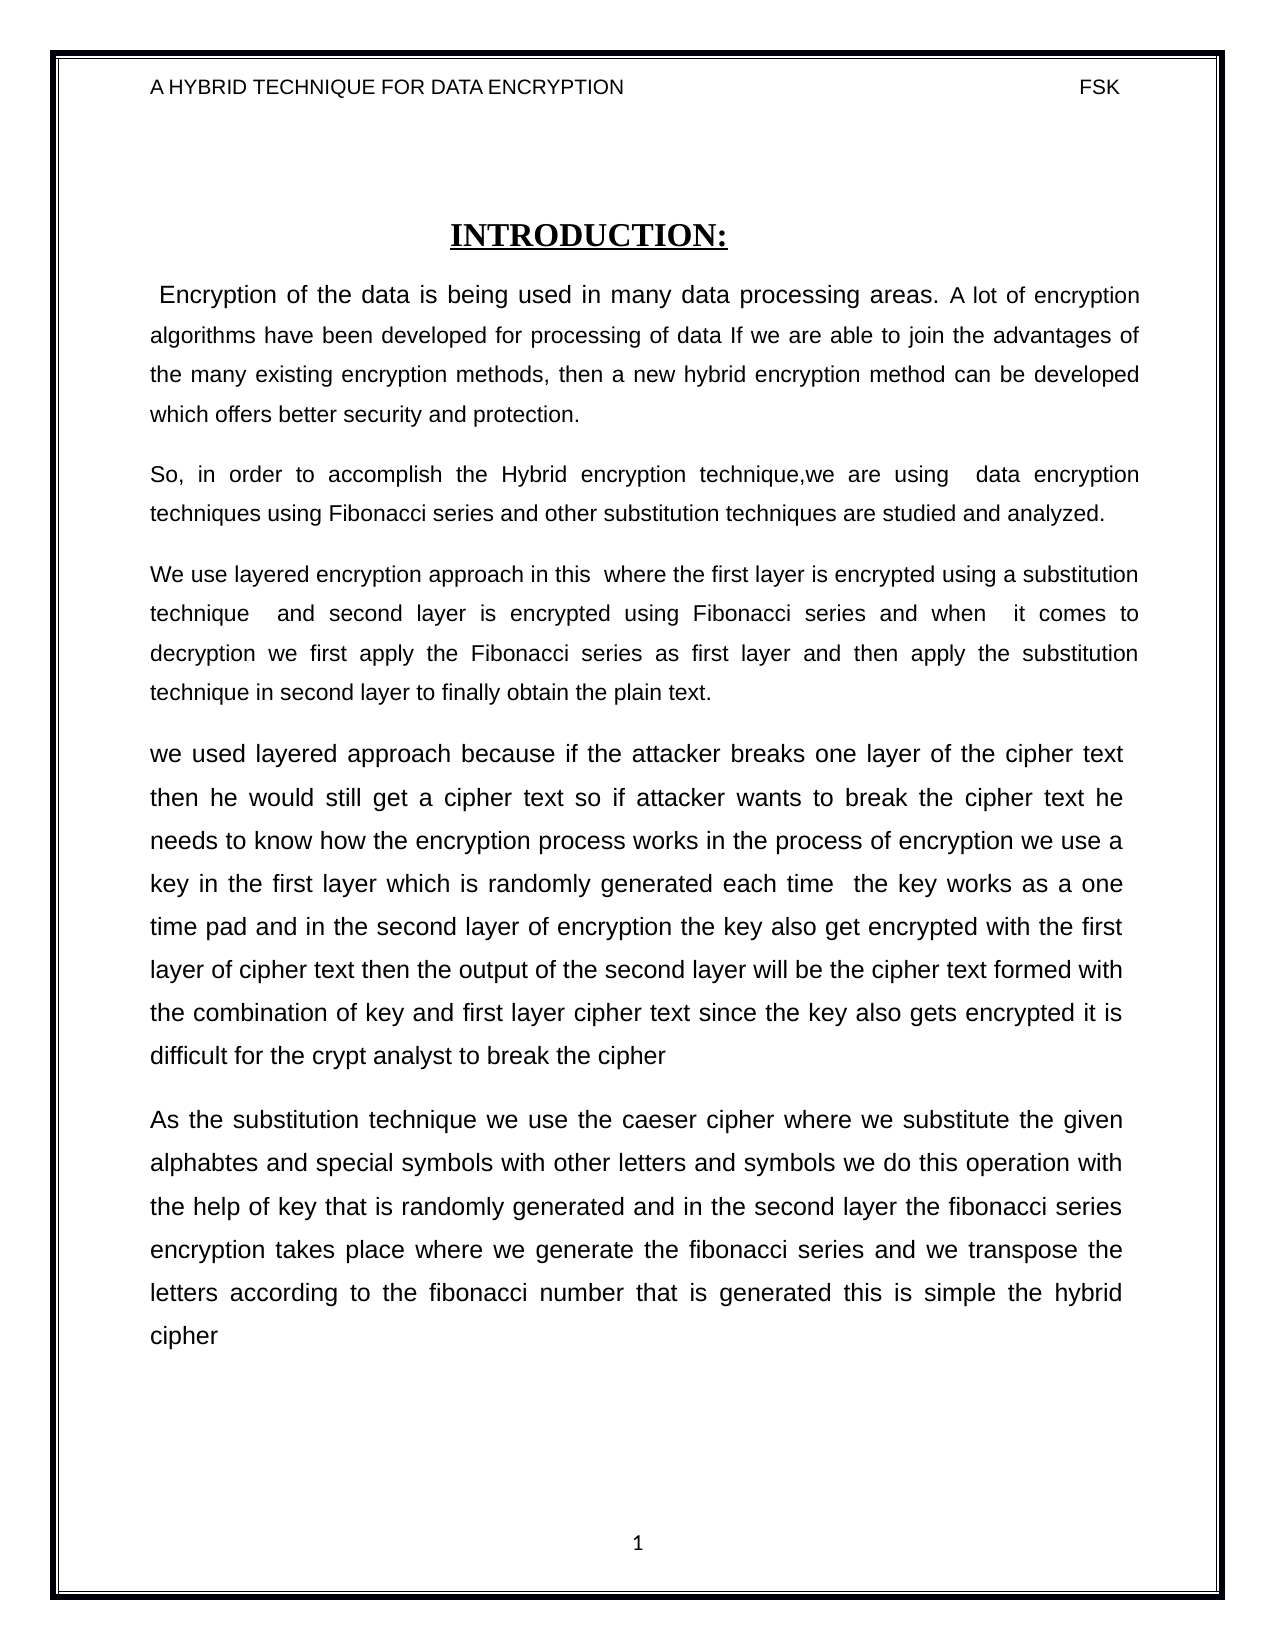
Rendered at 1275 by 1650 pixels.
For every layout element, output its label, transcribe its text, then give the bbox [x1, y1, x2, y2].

text As the substitution technique we use the caeser cipher where we substitute the given alphabtes and special symbols with other letters and symbols we do this operation with the help of key that is randomly generated and in the second layer the fibonacci series encryption takes place where we generate the fibonacci series and we transpose the letters according to the fibonacci number that is generated this is simple the hybrid cipher [150, 1105, 1125, 1350]
text we used layered approach because if the attacker breaks one layer of the cipher text then he would still get a cipher text so if attacker wants to break the cipher text he needs to know how the encryption process works in the process of encryption we use a key in the first layer which is randomly generated each time the key works as a one time pad and in the second layer of encryption the key also get encrypted with the first layer of cipher text then the output of the second layer will be the cipher text formed with the combination of key and first layer cipher text since the key also gets encrypted it is difficult for the crypt analyst to break the cipher [150, 739, 1125, 1070]
text So, in order to accomplish the Hybrid encryption technique,we are using data encryption techniques using Fibonacci series and other substitution techniques are studied and analyzed. [150, 461, 1140, 527]
text Encryption of the data is being used in many data processing areas. A lot of encryption algorithms have been developed for processing of data If we are able to join the advantages of the many existing encryption methods, then a new hybrid encryption method can be developed which offers better security and protection. [150, 280, 1140, 427]
text We use layered encryption approach in this where the first layer is encrypted using a substitution technique and second layer is encrypted using Fibonacci series and when it comes to decryption we first apply the Fibonacci series as first layer and then apply the substitution technique in second layer to finally obtain the plain text. [150, 561, 1140, 706]
text INTRODUCTION: [150, 215, 1140, 253]
